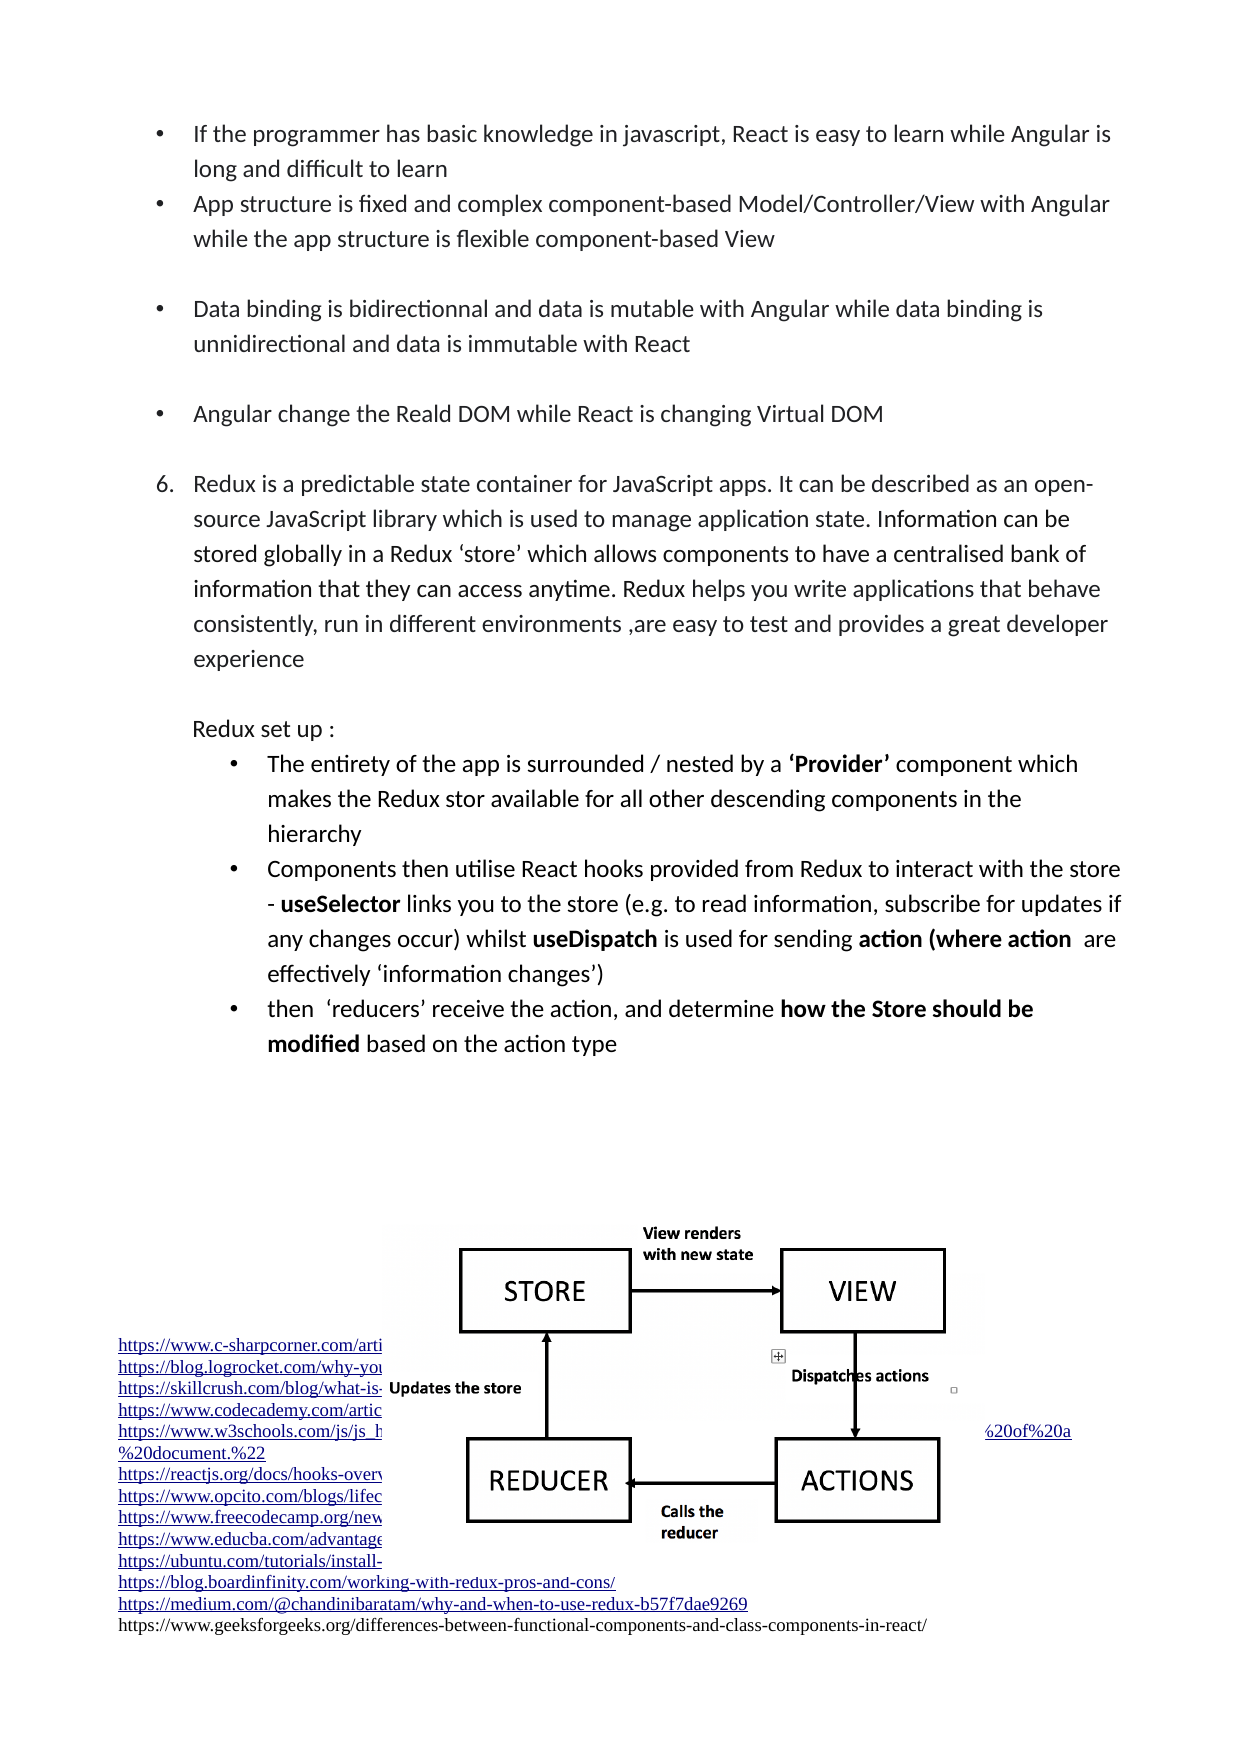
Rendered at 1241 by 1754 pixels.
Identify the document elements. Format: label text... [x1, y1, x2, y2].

list then ‘reducers’ receive the action, and determine how the Store should be modified based on the action type [229, 993, 1122, 1059]
list Components then utilise React hooks provided from Redux to interact with the store - useSelector links you to the store (e.g. to read information, subscribe for updates if any changes occur) whilst useDispatch is used for sending action (where action are effectively ‘information changes’) [229, 853, 1122, 989]
list The entirety of the app is surrounded / nested by a ‘Provider’ component which makes the Redux stor available for all other descending components in the hierarchy [229, 748, 1122, 849]
list Data binding is bidirectionnal and data is mutable with Angular while data binding is unnidirectional and data is immutable with React [156, 293, 1122, 359]
list App structure is fixed and complex component-based Model/Controller/View with Angular while the app structure is flexible component-based View [156, 188, 1122, 254]
list If the programmer has basic knowledge in javascript, React is easy to learn while Angular is long and difficult to learn [156, 118, 1122, 184]
picture [381, 1173, 986, 1577]
text Redux set up : [192, 713, 1122, 744]
list Angular change the Reald DOM while React is changing Virtual DOM [156, 398, 1122, 429]
list Redux is a predictable state container for JavaScript apps. It can be described as an open-source JavaScript library which is used to manage application state. Information can be stored globally in a Redux ‘store’ which allows components to have a centralised bank of information that they can access anytime. Redux helps you write applications that behave consistently, run in different environments ,are easy to test and provides a great developer experience [156, 468, 1122, 674]
